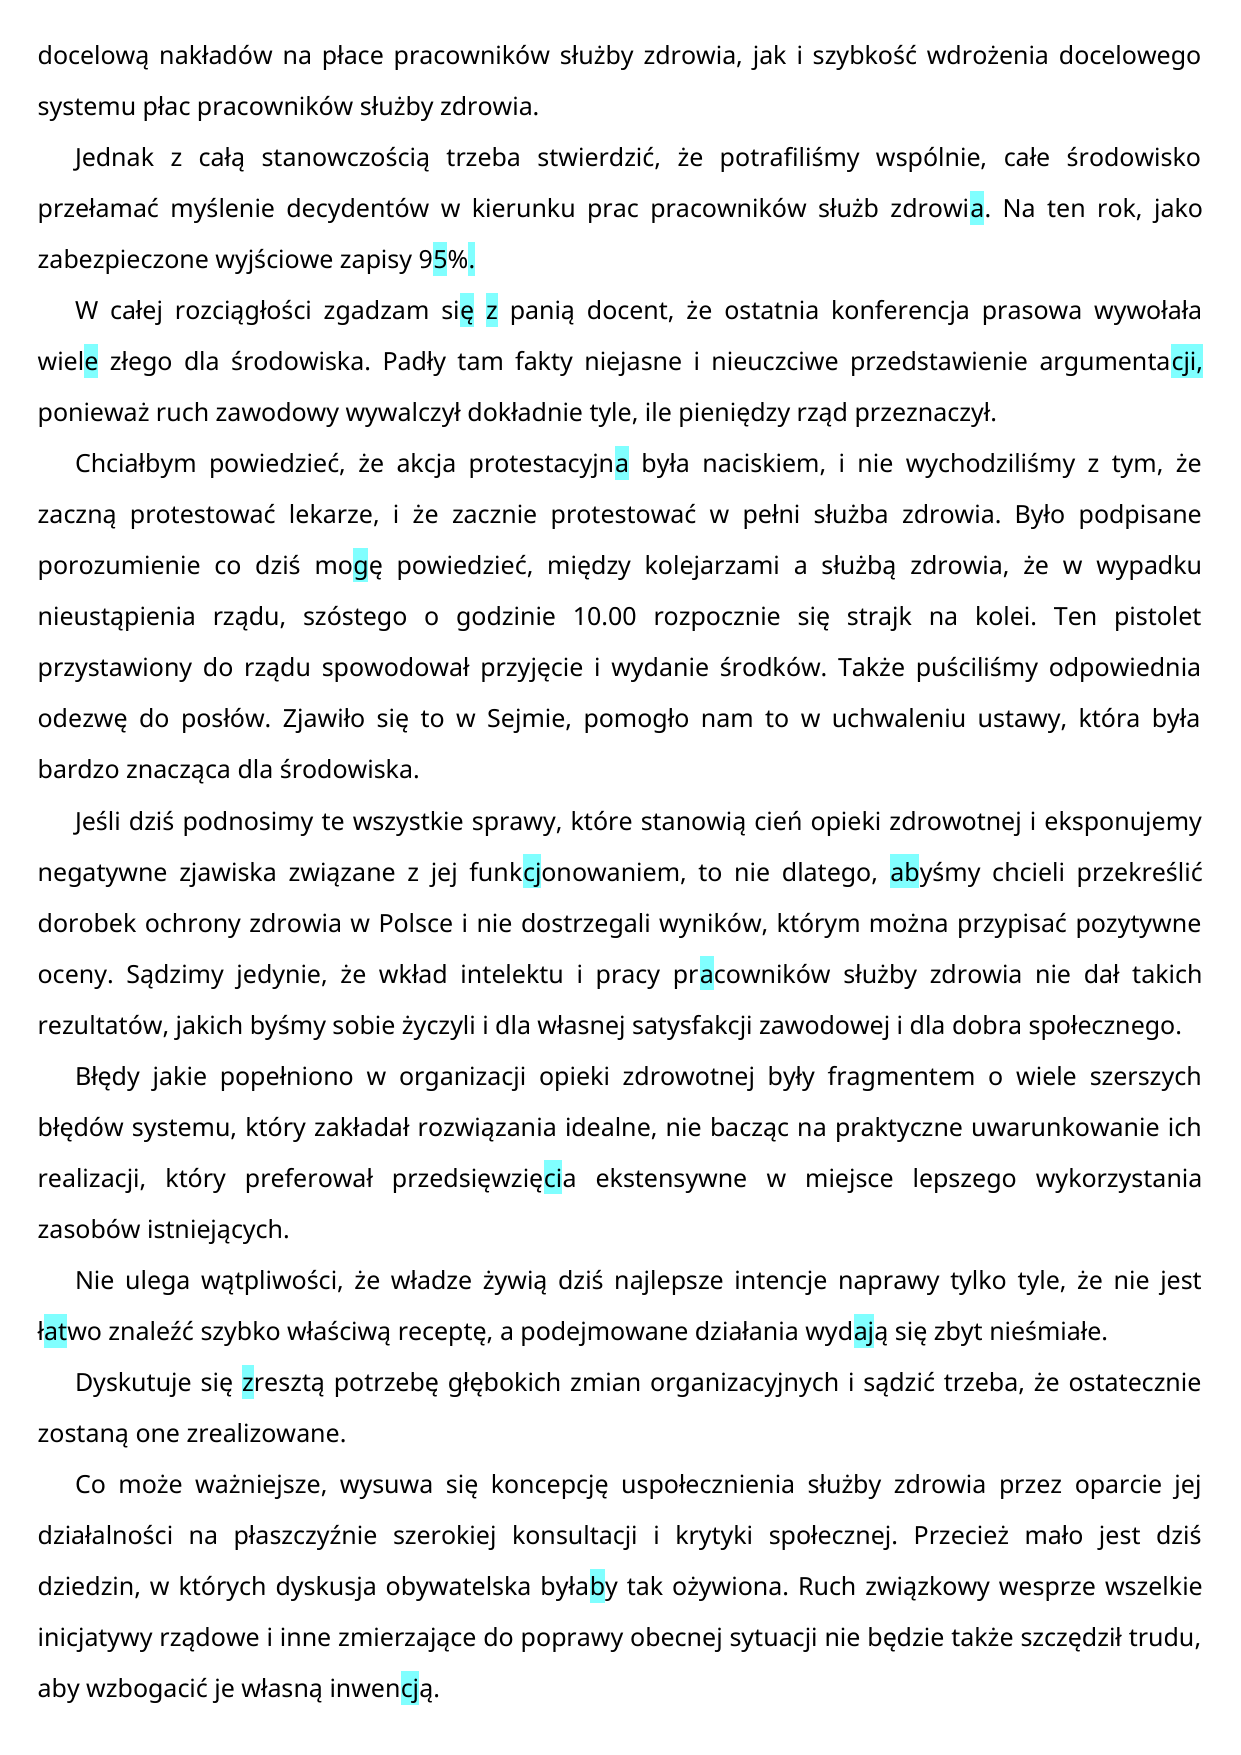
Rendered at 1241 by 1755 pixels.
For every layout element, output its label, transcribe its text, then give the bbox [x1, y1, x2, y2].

text Nie ulega wątpliwości, że władze żywią dziś najlepsze intencje naprawy tylko tyle, że nie jest łatwo znaleźć szybko właściwą receptę, a podejmowane działania wydają się zbyt nieśmiałe. [37, 1262, 1203, 1348]
text Dyskutuje się zresztą potrzebę głębokich zmian organizacyjnych i sądzić trzeba, że ostatecznie zostaną one zrealizowane. [37, 1364, 1203, 1450]
text Jeśli dziś podnosimy te wszystkie sprawy, które stanowią cień opieki zdrowotnej i eksponujemy negatywne zjawiska związane z jej funkcjonowaniem, to nie dlatego, abyśmy chcieli przekreślić dorobek ochrony zdrowia w Polsce i nie dostrzegali wyników, którym można przypisać pozytywne oceny. Sądzimy jedynie, że wkład intelektu i pracy pracowników służby zdrowia nie dał takich rezultatów, jakich byśmy sobie życzyli i dla własnej satysfakcji zawodowej i dla dobra społecznego. [37, 803, 1203, 1041]
text Co może ważniejsze, wysuwa się koncepcję uspołecznienia służby zdrowia przez oparcie jej działalności na płaszczyźnie szerokiej konsultacji i krytyki społecznej. Przecież mało jest dziś dziedzin, w których dyskusja obywatelska byłaby tak ożywiona. Ruch związkowy wesprze wszelkie inicjatywy rządowe i inne zmierzające do poprawy obecnej sytuacji nie będzie także szczędził trudu, aby wzbogacić je własną inwencją. [37, 1467, 1203, 1705]
text W całej rozciągłości zgadzam się z panią docent, że ostatnia konferencja prasowa wywołała wiele złego dla środowiska. Padły tam fakty niejasne i nieuczciwe przedstawienie argumentacji, ponieważ ruch zawodowy wywalczył dokładnie tyle, ile pieniędzy rząd przeznaczył. [37, 293, 1203, 429]
text Chciałbym powiedzieć, że akcja protestacyjna była naciskiem, i nie wychodziliśmy z tym, że zaczną protestować lekarze, i że zacznie protestować w pełni służba zdrowia. Było podpisane porozumienie co dziś mogę powiedzieć, między kolejarzami a służbą zdrowia, że w wypadku nieustąpienia rządu, szóstego o godzinie 10.00 rozpocznie się strajk na kolei. Ten pistolet przystawiony do rządu spowodował przyjęcie i wydanie środków. Także puściliśmy odpowiednia odezwę do posłów. Zjawiło się to w Sejmie, pomogło nam to w uchwaleniu ustawy, która była bardzo znacząca dla środowiska. [37, 446, 1203, 786]
text Jednak z całą stanowczością trzeba stwierdzić, że potrafiliśmy wspólnie, całe środowisko przełamać myślenie decydentów w kierunku prac pracowników służb zdrowia. Na ten rok, jako zabezpieczone wyjściowe zapisy 95%. [37, 139, 1203, 276]
text Błędy jakie popełniono w organizacji opieki zdrowotnej były fragmentem o wiele szerszych błędów systemu, który zakładał rozwiązania idealne, nie bacząc na praktyczne uwarunkowanie ich realizacji, który preferował przedsięwzięcia ekstensywne w miejsce lepszego wykorzystania zasobów istniejących. [37, 1058, 1203, 1246]
text docelową nakładów na płace pracowników służby zdrowia, jak i szybkość wdrożenia docelowego systemu płac pracowników służby zdrowia. [37, 37, 1203, 123]
